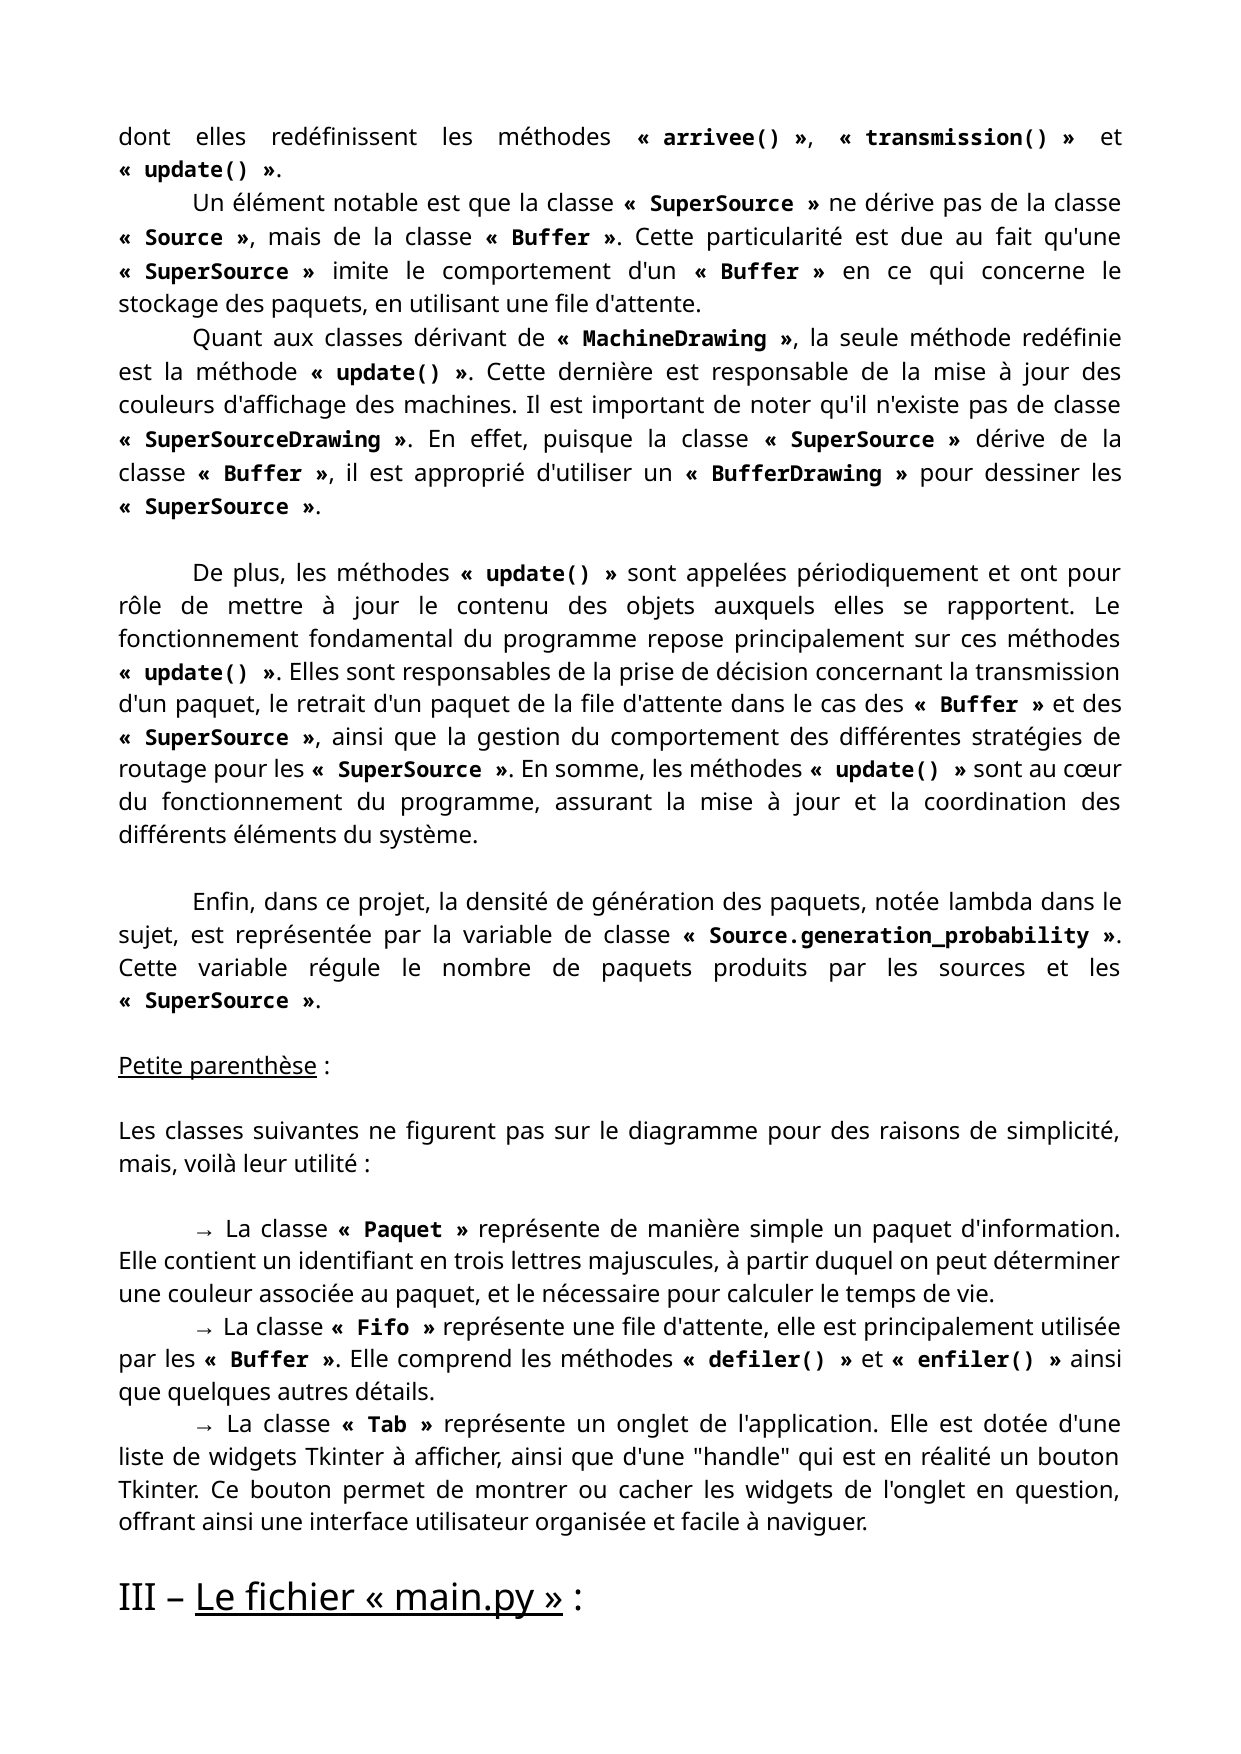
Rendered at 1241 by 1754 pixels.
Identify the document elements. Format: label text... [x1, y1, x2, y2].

text dont elles redéfinissent les méthodes « arrivee() », « transmission() » et « update() ». [118, 118, 1122, 185]
text Quant aux classes dérivant de « MachineDrawing », la seule méthode redéfinie est la méthode « update() ». Cette dernière est responsable de la mise à jour des couleurs d'affichage des machines. Il est important de noter qu'il n'existe pas de classe « SuperSourceDrawing ». En effet, puisque la classe « SuperSource » dérive de la classe « Buffer », il est approprié d'utiliser un « BufferDrawing » pour dessiner les « SuperSource ». [118, 319, 1122, 521]
text → La classe « Paquet » représente de manière simple un paquet d'information. Elle contient un identifiant en trois lettres majuscules, à partir duquel on peut déterminer une couleur associée au paquet, et le nécessaire pour calculer le temps de vie. [118, 1212, 1122, 1309]
text → La classe « Fifo » représente une file d'attente, elle est principalement utilisée par les « Buffer ». Elle comprend les méthodes « defiler() » et « enfiler() » ainsi que quelques autres détails. [118, 1309, 1122, 1407]
text Un élément notable est que la classe « SuperSource » ne dérive pas de la classe « Source », mais de la classe « Buffer ». Cette particularité est due au fait qu'une « SuperSource » imite le comportement d'un « Buffer » en ce qui concerne le stockage des paquets, en utilisant une file d'attente. [118, 185, 1122, 319]
text Enfin, dans ce projet, la densité de génération des paquets, notée lambda dans le sujet, est représentée par la variable de classe « Source.generation_probability ». Cette variable régule le nombre de paquets produits par les sources et les « SuperSource ». [118, 884, 1122, 1016]
text De plus, les méthodes « update() » sont appelées périodiquement et ont pour rôle de mettre à jour le contenu des objets auxquels elles se rapportent. Le fonctionnement fondamental du programme repose principalement sur ces méthodes « update() ». Elles sont responsables de la prise de décision concernant la transmission d'un paquet, le retrait d'un paquet de la file d'attente dans le cas des « Buffer » et des « SuperSource », ainsi que la gestion du comportement des différentes stratégies de routage pour les « SuperSource ». En somme, les méthodes « update() » sont au cœur du fonctionnement du programme, assurant la mise à jour et la coordination des différents éléments du système. [118, 555, 1122, 850]
text Petite parenthèse : [118, 1048, 1122, 1081]
text → La classe « Tab » représente un onglet de l'application. Elle est dotée d'une liste de widgets Tkinter à afficher, ainsi que d'une "handle" qui est en réalité un bouton Tkinter. Ce bouton permet de montrer ou cacher les widgets de l'onglet en question, offrant ainsi une interface utilisateur organisée et facile à naviguer. [118, 1407, 1122, 1538]
text Les classes suivantes ne figurent pas sur le diagramme pour des raisons de simplicité, mais, voilà leur utilité : [118, 1114, 1122, 1179]
text III – Le fichier « main.py » : [118, 1570, 1122, 1621]
